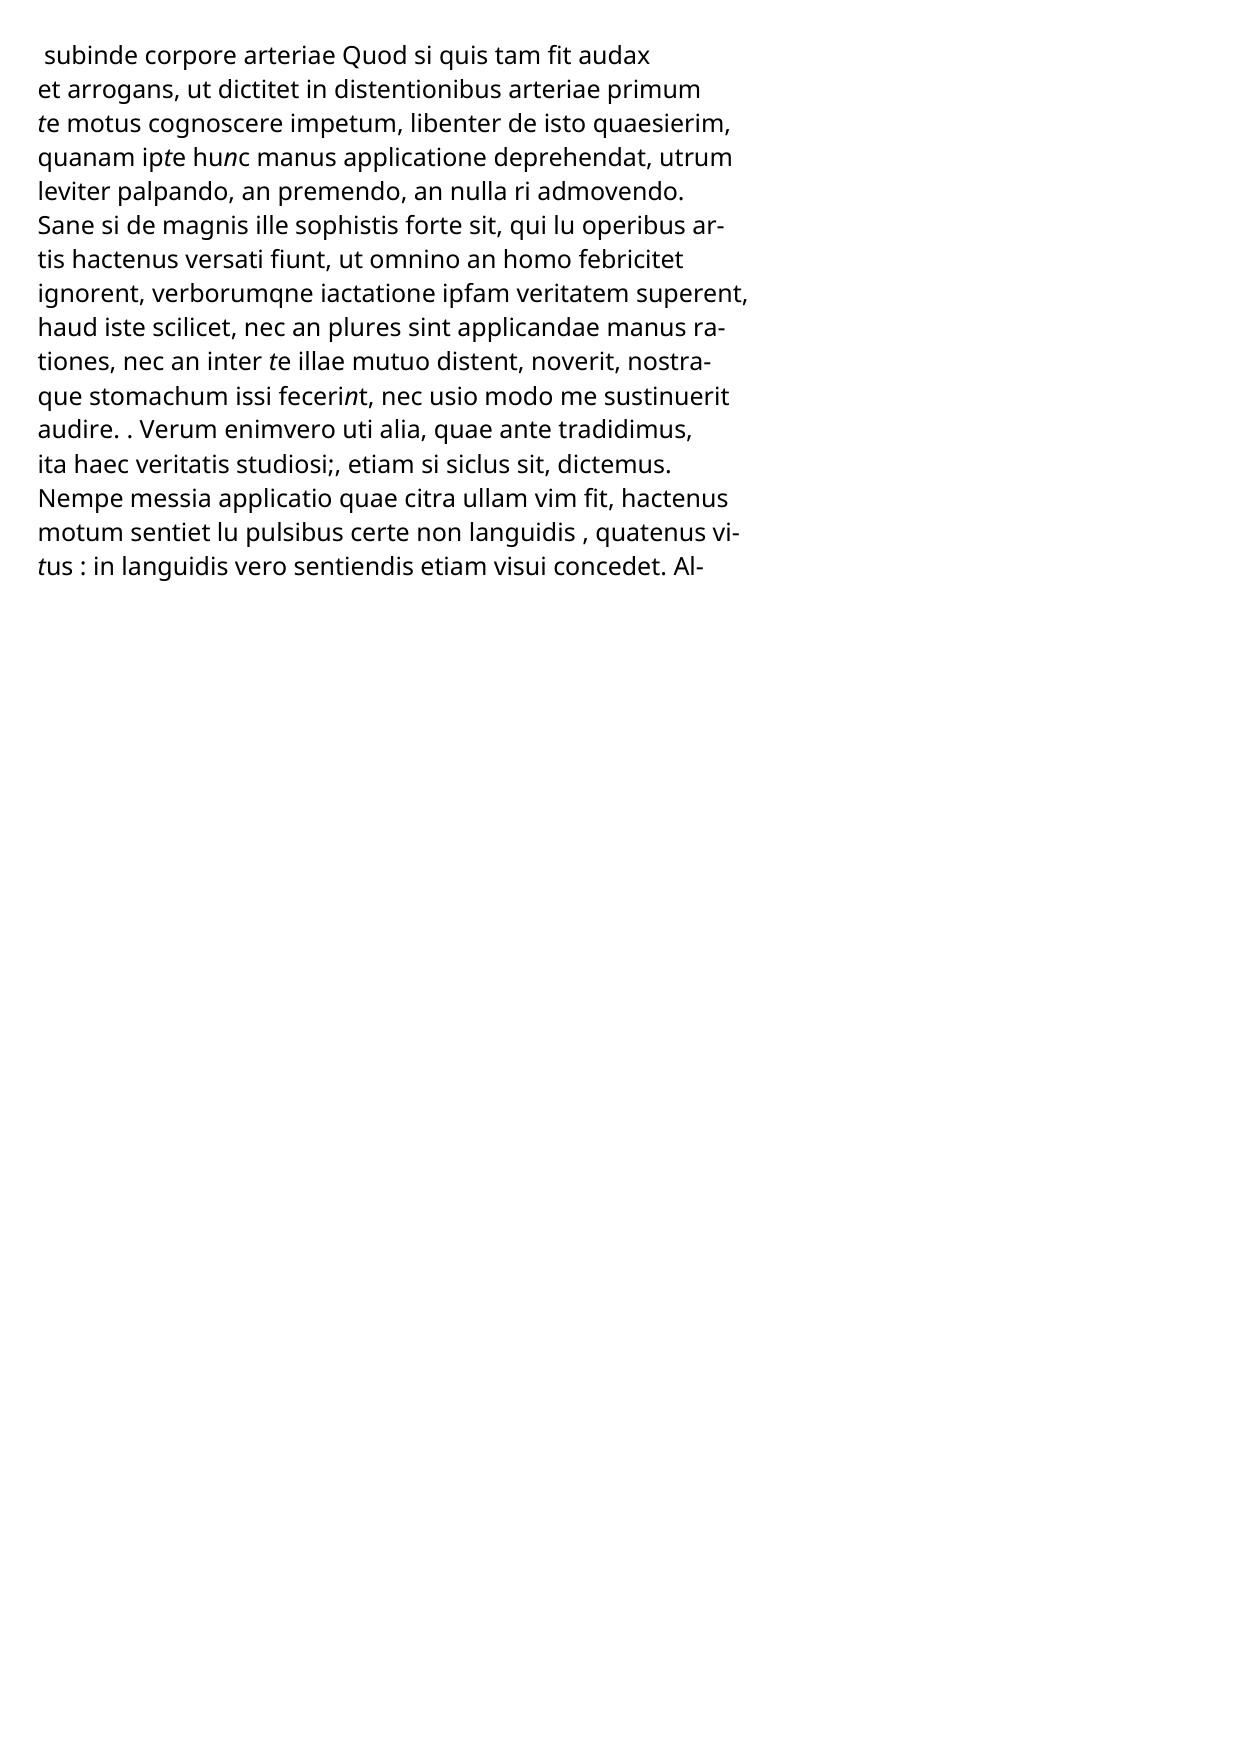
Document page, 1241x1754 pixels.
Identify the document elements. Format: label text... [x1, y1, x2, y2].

text subinde corpore arteriae Quod si quis tam fit audax et arrogans, ut dictitet in distentionibus arteriae primum te motus cognoscere impetum, libenter de isto quaesierim, quanam ipte hunc manus applicatione deprehendat, utrum leviter palpando, an premendo, an nulla ri admovendo. Sane si de magnis ille sophistis forte sit, qui lu operibus ar- tis hactenus versati fiunt, ut omnino an homo febricitet ignorent, verborumqne iactatione ipfam veritatem superent, haud iste scilicet, nec an plures sint applicandae manus ra- tiones, nec an inter te illae mutuo distent, noverit, nostra- que stomachum issi fecerint, nec usio modo me sustinuerit audire. . Verum enimvero uti alia, quae ante tradidimus, ita haec veritatis studiosi;, etiam si siclus sit, dictemus. Nempe messia applicatio quae citra ullam vim fit, hactenus motum sentiet lu pulsibus certe non languidis , quatenus vi- tus : in languidis vero sentiendis etiam visui concedet. Al- [37, 37, 1203, 582]
